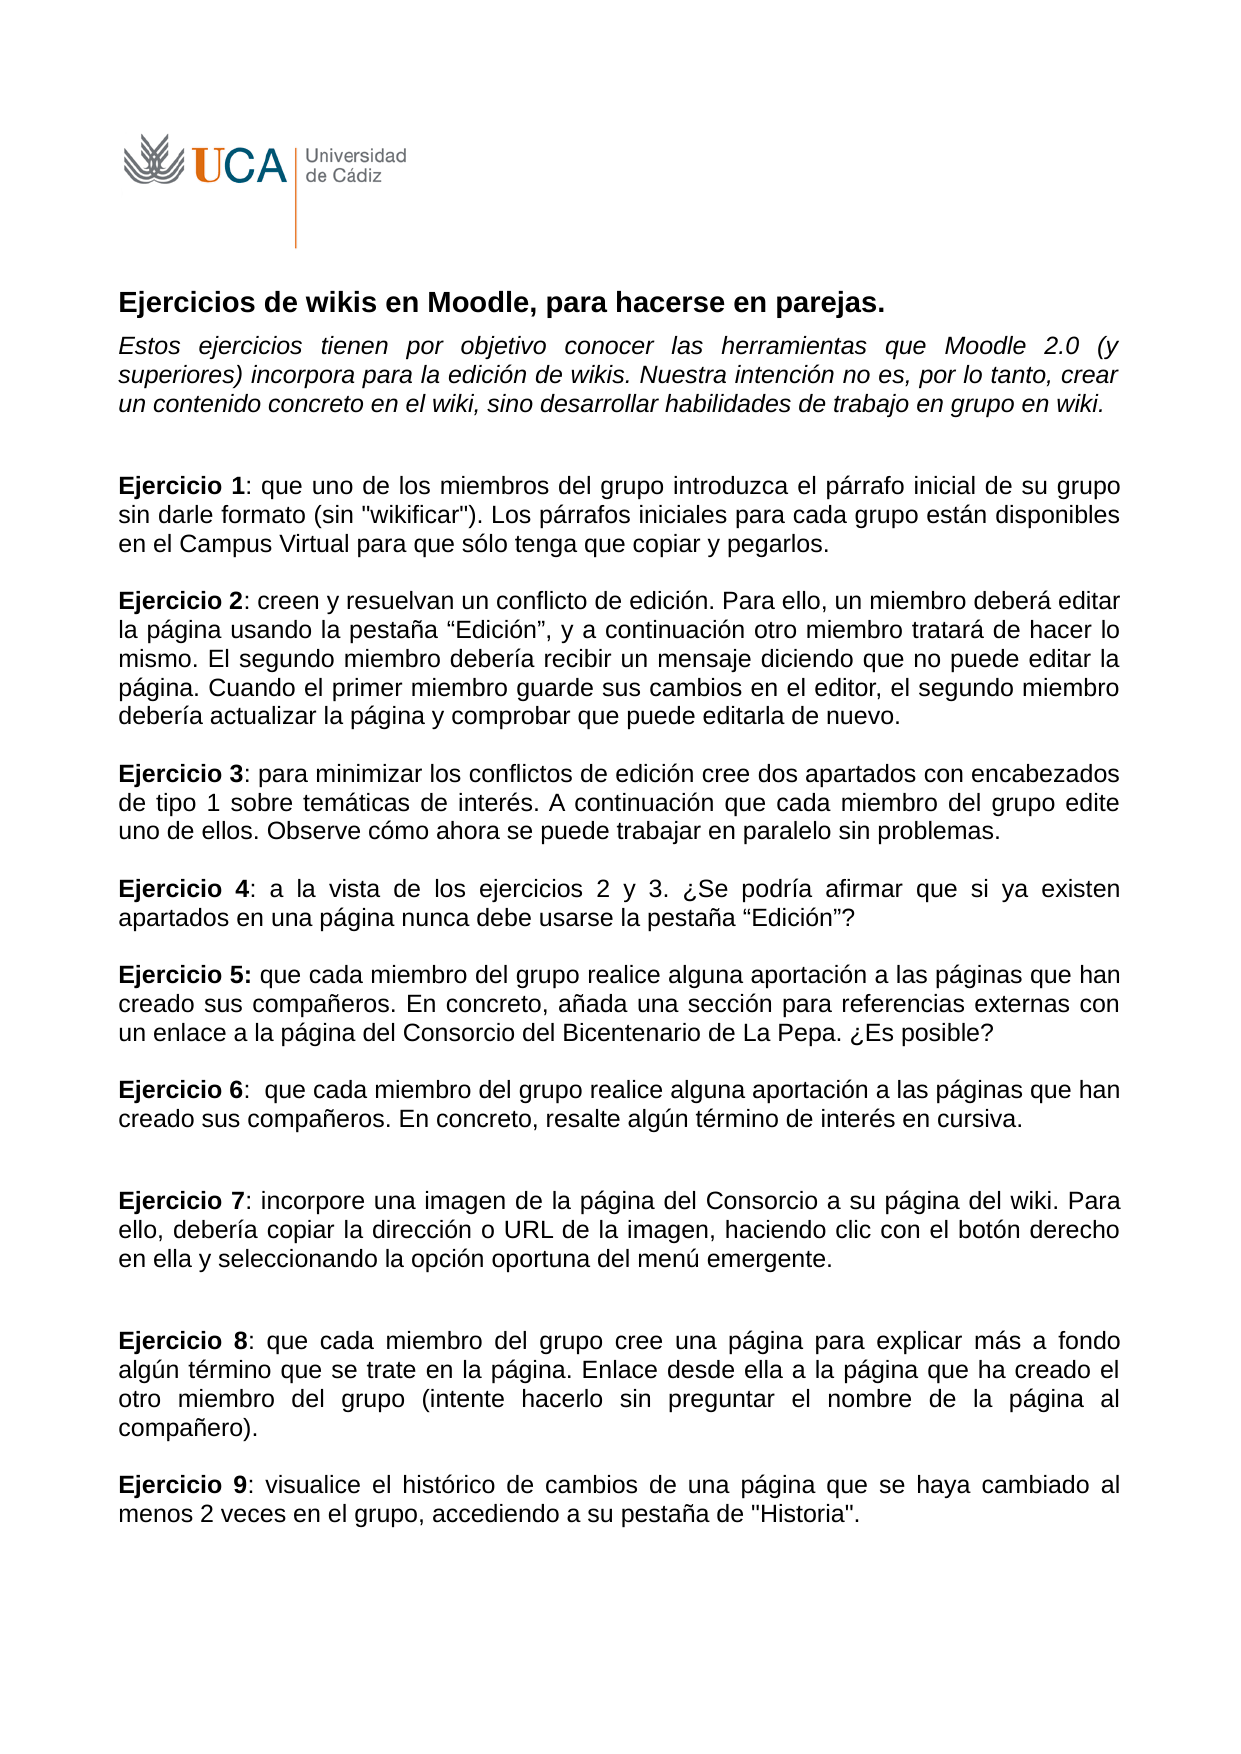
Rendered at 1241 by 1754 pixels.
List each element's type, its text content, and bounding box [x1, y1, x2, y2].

text Ejercicio 1: que uno de los miembros del grupo introduzca el párrafo inicial de su grupo sin darle formato (sin "wikificar"). Los párrafos iniciales para cada grupo están disponibles en el Campus Virtual para que sólo tenga que copiar y pegarlos. [118, 471, 1122, 557]
text Ejercicio 9: visualice el histórico de cambios de una página que se haya cambiado al menos 2 veces en el grupo, accediendo a su pestaña de "Historia". [118, 1470, 1122, 1527]
subtitle Ejercicios de wikis en Moodle, para hacerse en parejas. [118, 285, 1122, 319]
text Ejercicio 8: que cada miembro del grupo cree una página para explicar más a fondo algún término que se trate en la página. Enlace desde ella a la página que ha creado el otro miembro del grupo (intente hacerlo sin preguntar el nombre de la página al compañero). [118, 1326, 1122, 1441]
picture [121, 128, 411, 255]
text Ejercicio 2: creen y resuelvan un conflicto de edición. Para ello, un miembro deberá editar la página usando la pestaña “Edición”, y a continuación otro miembro tratará de hacer lo mismo. El segundo miembro debería recibir un mensaje diciendo que no puede editar la página. Cuando el primer miembro guarde sus cambios en el editor, el segundo miembro debería actualizar la página y comprobar que puede editarla de nuevo. [118, 586, 1122, 730]
text Ejercicio 5: que cada miembro del grupo realice alguna aportación a las páginas que han creado sus compañeros. En concreto, añada una sección para referencias externas con un enlace a la página del Consorcio del Bicentenario de La Pepa. ¿Es posible? [118, 960, 1122, 1046]
text Ejercicio 4: a la vista de los ejercicios 2 y 3. ¿Se podría afirmar que si ya existen apartados en una página nunca debe usarse la pestaña “Edición”? [118, 874, 1122, 931]
text Estos ejercicios tienen por objetivo conocer las herramientas que Moodle 2.0 (y superiores) incorpora para la edición de wikis. Nuestra intención no es, por lo tanto, crear un contenido concreto en el wiki, sino desarrollar habilidades de trabajo en grupo en wiki. [118, 331, 1122, 417]
text Ejercicio 6: que cada miembro del grupo realice alguna aportación a las páginas que han creado sus compañeros. En concreto, resalte algún término de interés en cursiva. [118, 1075, 1122, 1132]
text Ejercicio 3: para minimizar los conflictos de edición cree dos apartados con encabezados de tipo 1 sobre temáticas de interés. A continuación que cada miembro del grupo edite uno de ellos. Observe cómo ahora se puede trabajar en paralelo sin problemas. [118, 759, 1122, 845]
text Ejercicio 7: incorpore una imagen de la página del Consorcio a su página del wiki. Para ello, debería copiar la dirección o URL de la imagen, haciendo clic con el botón derecho en ella y seleccionando la opción oportuna del menú emergente. [118, 1186, 1122, 1272]
